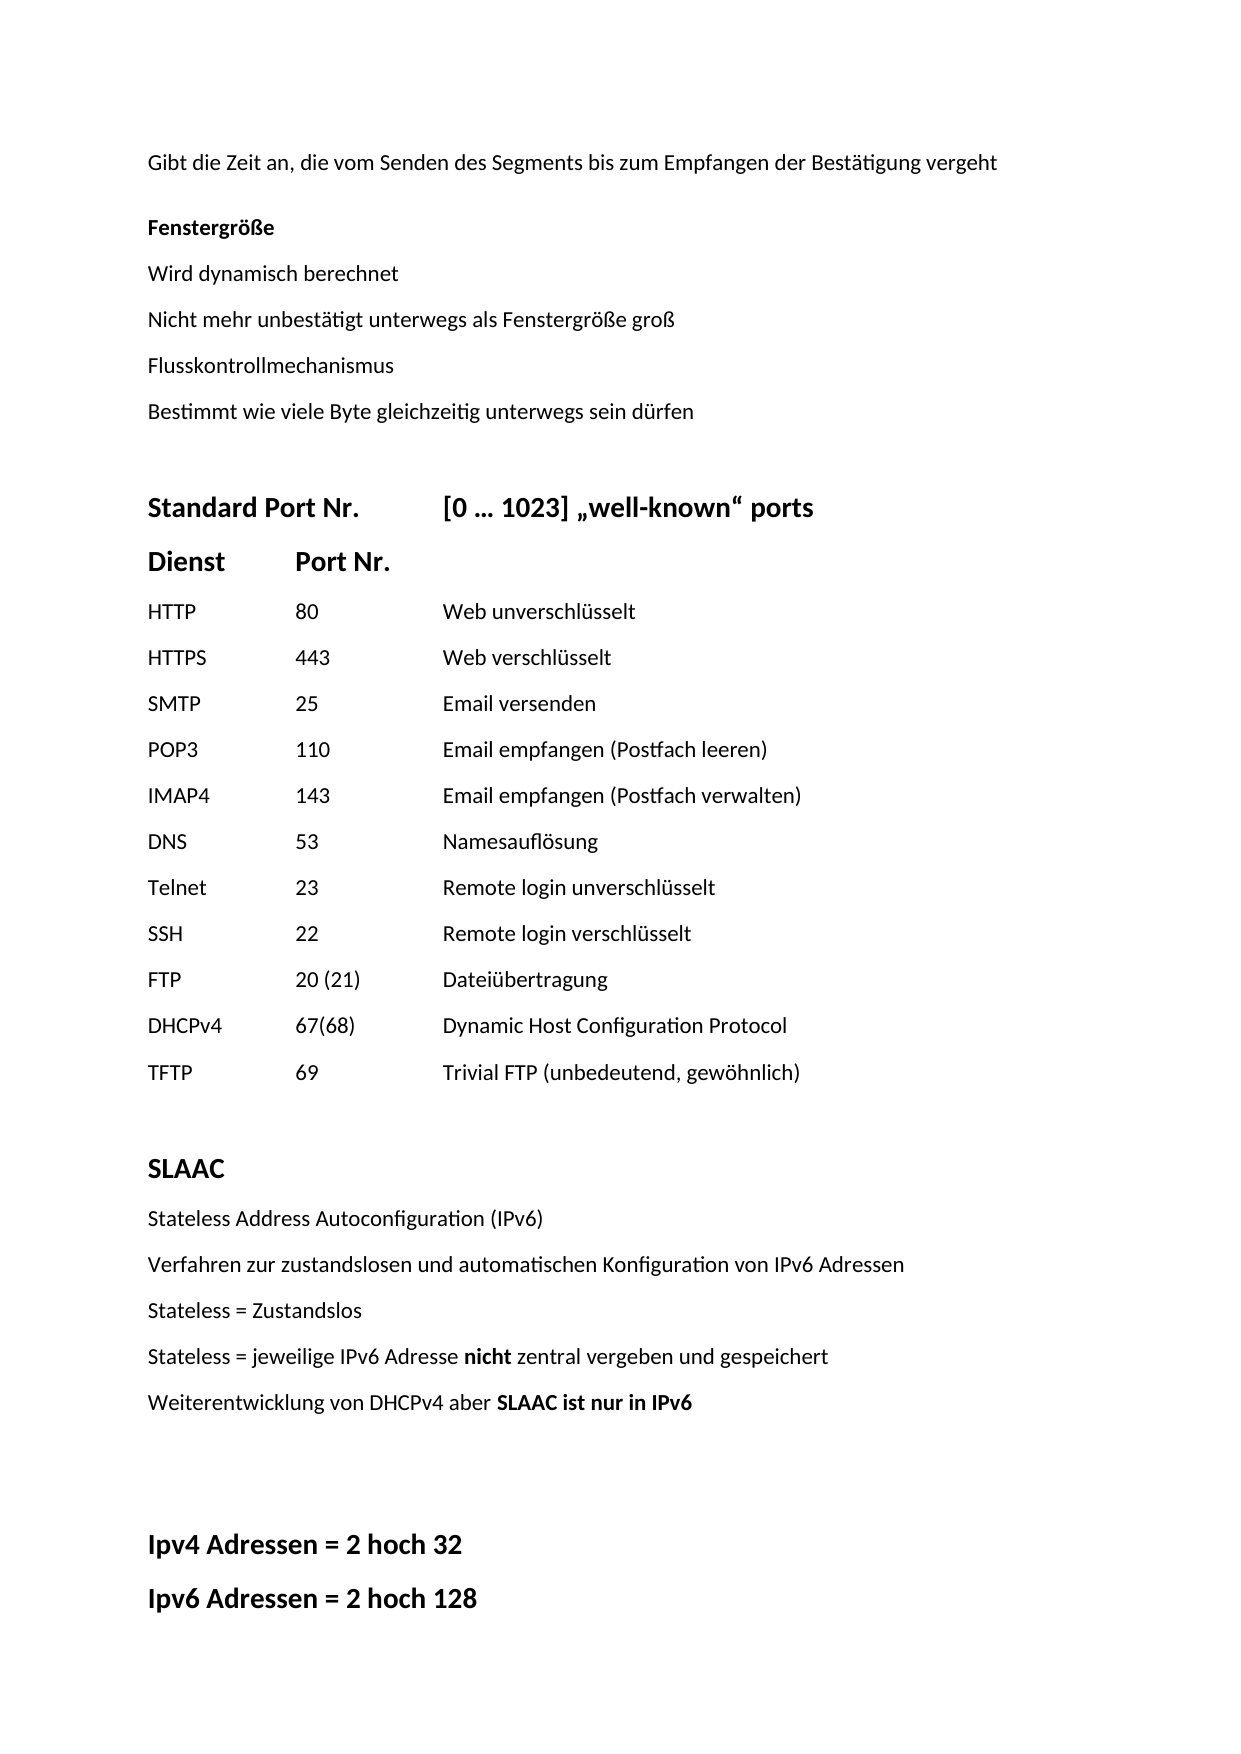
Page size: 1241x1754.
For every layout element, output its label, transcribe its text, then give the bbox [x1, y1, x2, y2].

text DHCPv4 67(68) Dynamic Host Configuration Protocol [148, 1012, 1093, 1040]
text Standard Port Nr. [0 … 1023] „well-known“ ports [148, 489, 1093, 525]
text SLAAC [148, 1150, 1093, 1185]
text Stateless Address Autoconfiguration (IPv6) [148, 1204, 1093, 1232]
text Flusskontrollmechanismus [148, 351, 1093, 379]
text TFTP 69 Trivial FTP (unbedeutend, gewöhnlich) [148, 1058, 1093, 1086]
text Weiterentwicklung von DHCPv4 aber SLAAC ist nur in IPv6 [148, 1388, 1093, 1416]
text FTP 20 (21) Dateiübertragung [148, 966, 1093, 994]
text Stateless = Zustandslos [148, 1296, 1093, 1324]
text Fenstergröße [148, 213, 1093, 241]
text Wird dynamisch berechnet [148, 259, 1093, 287]
text DNS 53 Namesauflösung [148, 827, 1093, 856]
text POP3 110 Email empfangen (Postfach leeren) [148, 735, 1093, 763]
text Ipv4 Adressen = 2 hoch 32 [148, 1526, 1093, 1562]
text Bestimmt wie viele Byte gleichzeitig unterwegs sein dürfen [148, 397, 1093, 425]
text HTTP 80 Web unverschlüsselt [148, 597, 1093, 625]
text Stateless = jeweilige IPv6 Adresse nicht zentral vergeben und gespeichert [148, 1342, 1093, 1370]
text Dienst Port Nr. [148, 543, 1093, 579]
text Nicht mehr unbestätigt unterwegs als Fenstergröße groß [148, 305, 1093, 333]
text HTTPS 443 Web verschlüsselt [148, 643, 1093, 671]
text SSH 22 Remote login verschlüsselt [148, 919, 1093, 948]
text Verfahren zur zustandslosen und automatischen Konfiguration von IPv6 Adressen [148, 1250, 1093, 1278]
text Ipv6 Adressen = 2 hoch 128 [148, 1580, 1093, 1616]
text IMAP4 143 Email empfangen (Postfach verwalten) [148, 781, 1093, 809]
text Gibt die Zeit an, die vom Senden des Segments bis zum Empfangen der Bestätigung vergeht [148, 148, 1093, 176]
text Telnet 23 Remote login unverschlüsselt [148, 873, 1093, 902]
text SMTP 25 Email versenden [148, 689, 1093, 717]
